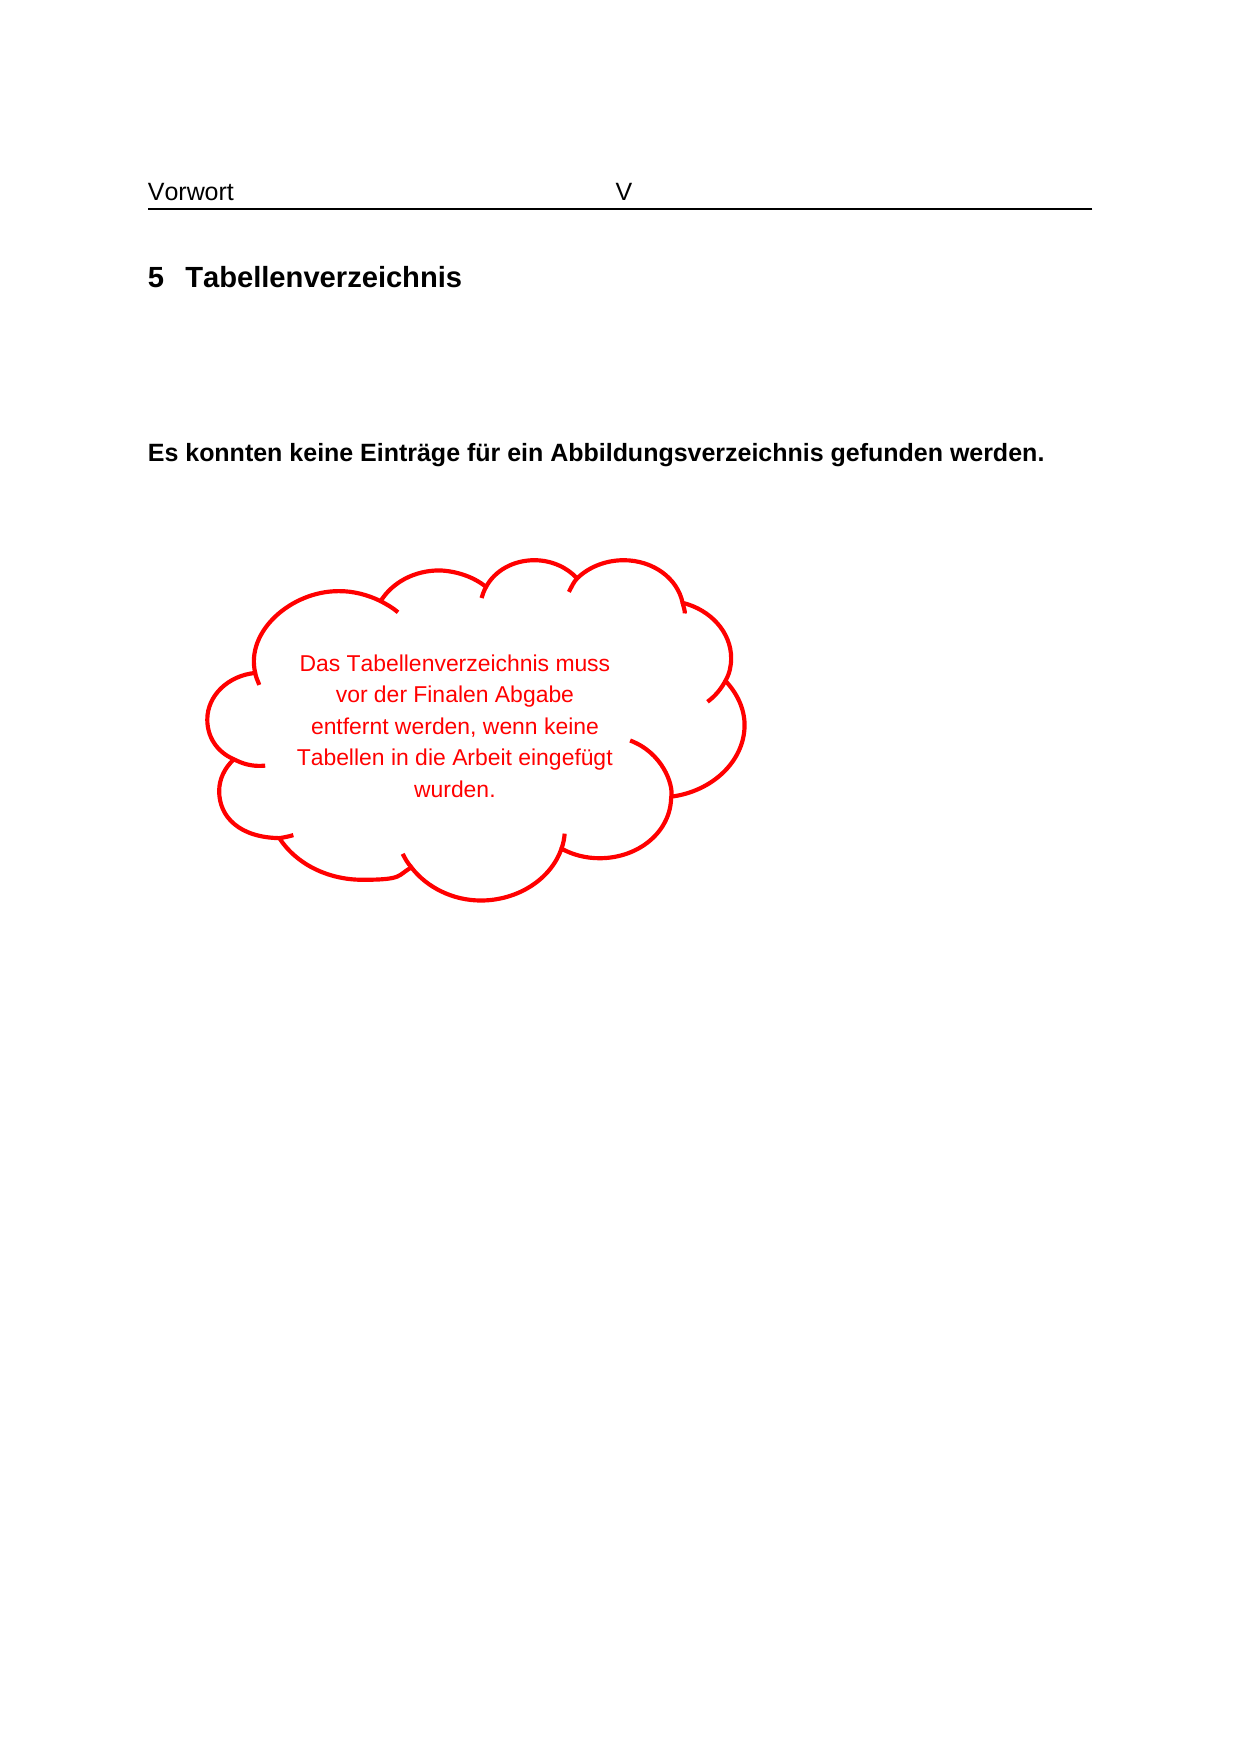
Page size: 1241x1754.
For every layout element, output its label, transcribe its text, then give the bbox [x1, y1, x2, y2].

subtitle Tabellenverzeichnis [148, 260, 1092, 294]
text Es konnten keine Einträge für ein Abbildungsverzeichnis gefunden werden. [148, 438, 1092, 467]
